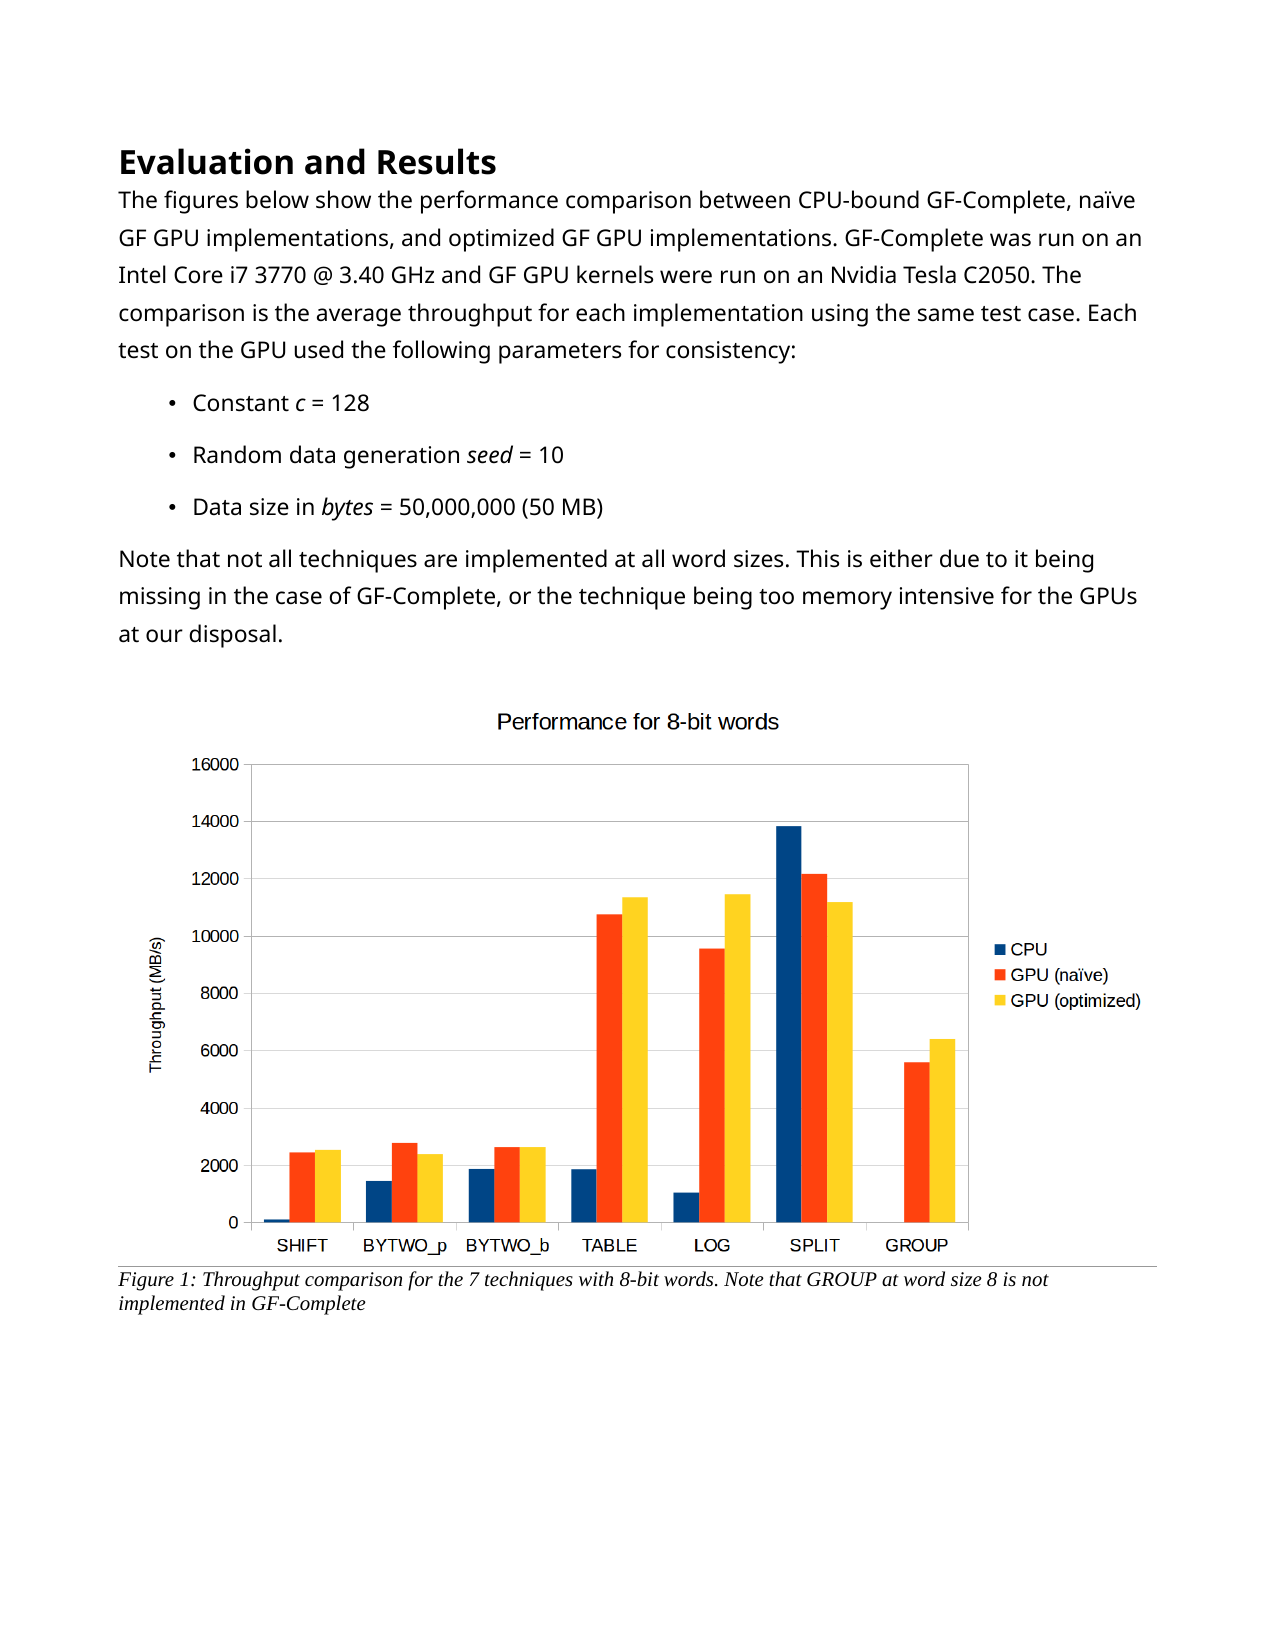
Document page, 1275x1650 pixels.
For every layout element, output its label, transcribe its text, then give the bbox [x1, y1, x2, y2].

text Note that not all techniques are implemented at all word sizes. This is either due to it being missing in the case of GF-Complete, or the technique being too memory intensive for the GPUs at our disposal. [118, 543, 1157, 649]
text The figures below show the performance comparison between CPU-bound GF-Complete, naïve GF GPU implementations, and optimized GF GPU implementations. GF-Complete was run on an Intel Core i7 3770 @ 3.40 GHz and GF GPU kernels were run on an Nvidia Tesla C2050. The comparison is the average throughput for each implementation using the same test case. Each test on the GPU used the following parameters for consistency: [118, 184, 1157, 366]
list Data size in bytes = 50,000,000 (50 MB) [168, 491, 1157, 522]
list Constant c = 128 [168, 386, 1157, 418]
list Random data generation seed = 10 [168, 438, 1157, 470]
text Figure 1: Throughput comparison for the 7 techniques with 8-bit words. Note that GROUP at word size 8 is not implemented in GF-Complete [118, 1267, 1157, 1315]
subtitle Evaluation and Results [118, 139, 1157, 184]
picture [118, 682, 1157, 1266]
